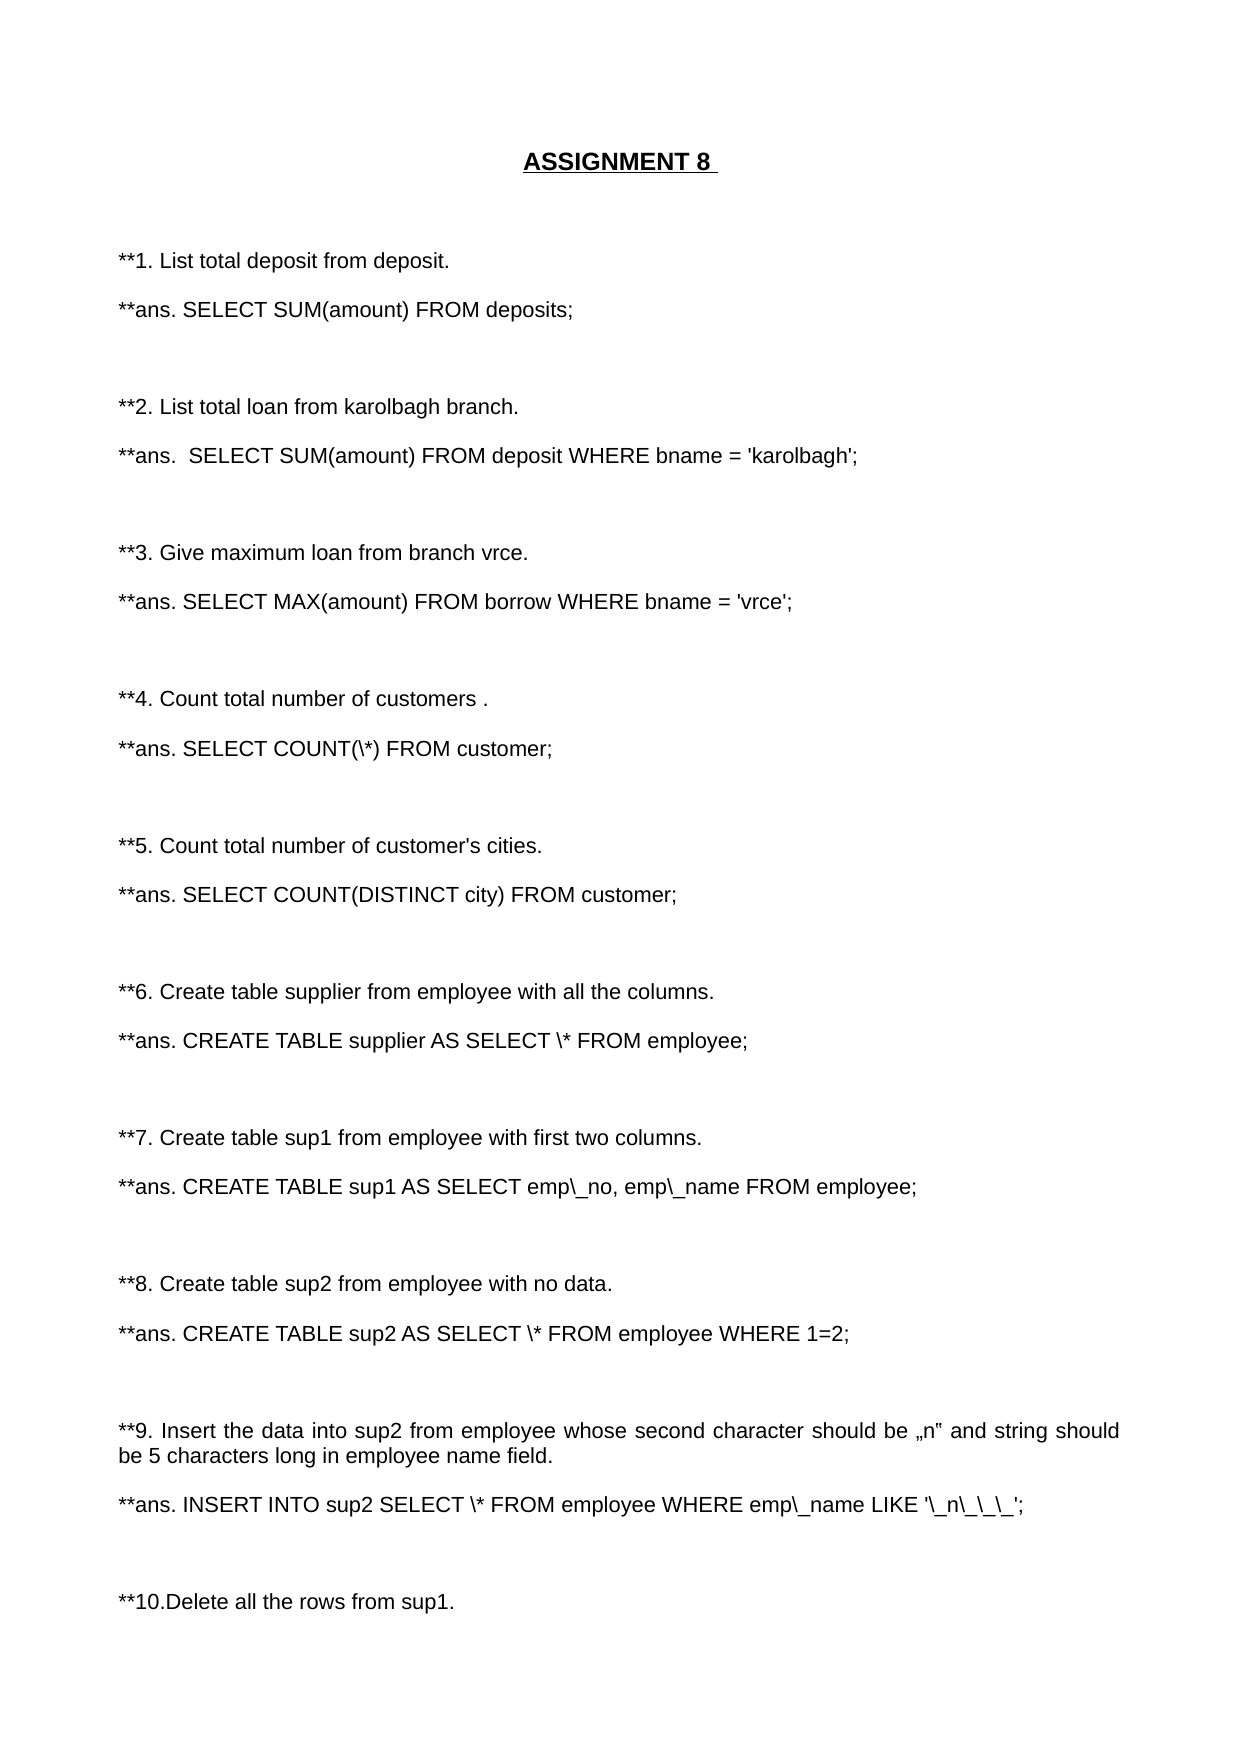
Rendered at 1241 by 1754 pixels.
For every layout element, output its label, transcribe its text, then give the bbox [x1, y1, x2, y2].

text **5. Count total number of customer's cities. [118, 832, 1122, 858]
text **4. Count total number of customers . [118, 686, 1122, 711]
text **ans. SELECT COUNT(DISTINCT city) FROM customer; [118, 882, 1122, 907]
text **ans. SELECT SUM(amount) FROM deposits; [118, 297, 1122, 322]
text **9. Insert the data into sup2 from employee whose second character should be „n‟ and string should be 5 characters long in employee name field. [118, 1417, 1122, 1468]
text **7. Create table sup1 from employee with first two columns. [118, 1125, 1122, 1150]
text **ans. SELECT COUNT(\*) FROM customer; [118, 735, 1122, 761]
text **ans. CREATE TABLE sup1 AS SELECT emp\_no, emp\_name FROM employee; [118, 1174, 1122, 1199]
text **10.Delete all the rows from sup1. [118, 1589, 1122, 1614]
text ASSIGNMENT 8 [118, 147, 1122, 176]
text **ans. SELECT MAX(amount) FROM borrow WHERE bname = 'vrce'; [118, 589, 1122, 614]
text **ans. CREATE TABLE supplier AS SELECT \* FROM employee; [118, 1028, 1122, 1053]
text **8. Create table sup2 from employee with no data. [118, 1271, 1122, 1296]
text **ans. CREATE TABLE sup2 AS SELECT \* FROM employee WHERE 1=2; [118, 1320, 1122, 1346]
text **1. List total deposit from deposit. [118, 247, 1122, 273]
text **3. Give maximum loan from branch vrce. [118, 540, 1122, 565]
text **ans. INSERT INTO sup2 SELECT \* FROM employee WHERE emp\_name LIKE '\_n\_\_\_'; [118, 1492, 1122, 1517]
text **ans. SELECT SUM(amount) FROM deposit WHERE bname = 'karolbagh'; [118, 443, 1122, 468]
text **6. Create table supplier from employee with all the columns. [118, 979, 1122, 1004]
text **2. List total loan from karolbagh branch. [118, 394, 1122, 419]
